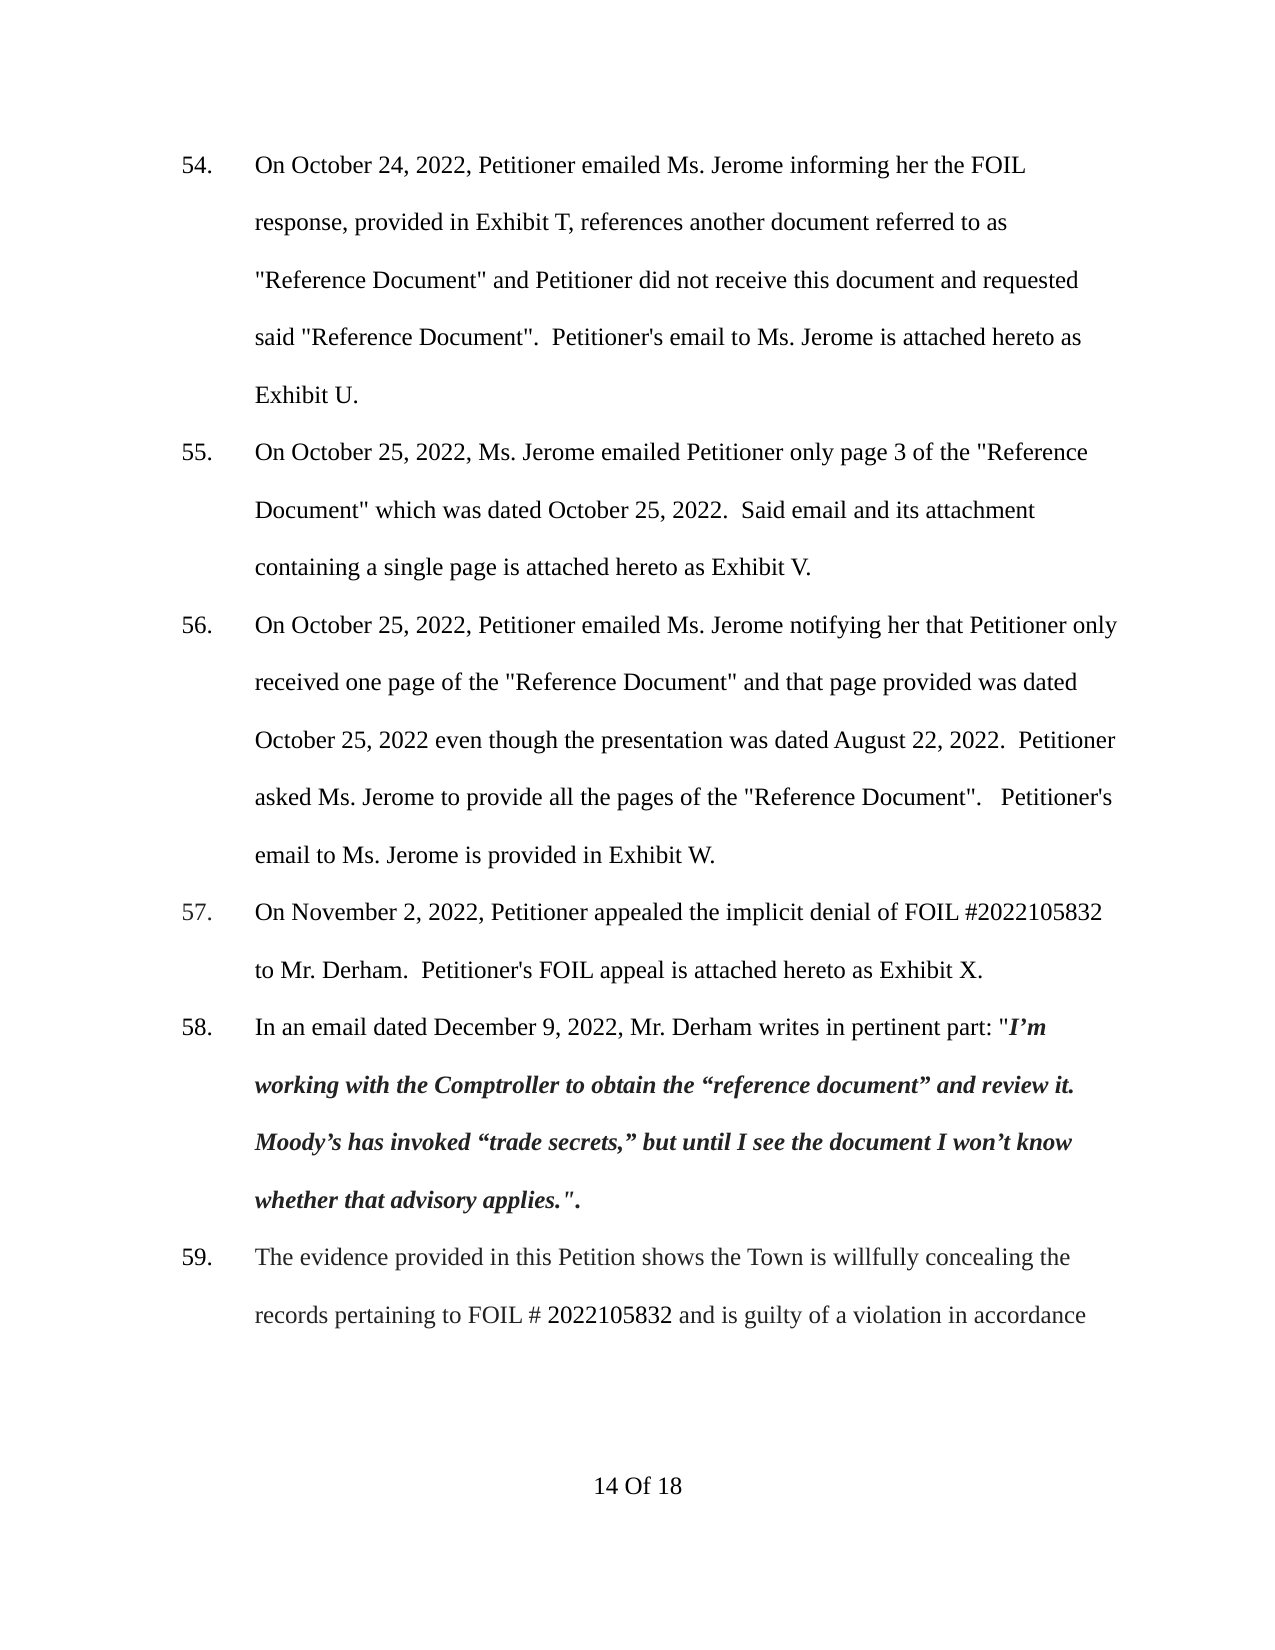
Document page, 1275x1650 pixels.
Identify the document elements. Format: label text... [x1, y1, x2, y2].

list The evidence provided in this Petition shows the Town is willfully concealing the records pertaining to FOIL # 2022105832 and is guilty of a violation in accordance [181, 1242, 1125, 1329]
list In an email dated December 9, 2022, Mr. Derham writes in pertinent part: "I’m working with the Comptroller to obtain the “reference document” and review it. Moody’s has invoked “trade secrets,” but until I see the document I won’t know whether that advisory applies.". [181, 1012, 1125, 1214]
list On November 2, 2022, Petitioner appealed the implicit denial of FOIL #2022105832 to Mr. Derham. Petitioner's FOIL appeal is attached hereto as Exhibit X. [181, 897, 1125, 984]
list On October 25, 2022, Petitioner emailed Ms. Jerome notifying her that Petitioner only received one page of the "Reference Document" and that page provided was dated October 25, 2022 even though the presentation was dated August 22, 2022. Petitioner asked Ms. Jerome to provide all the pages of the "Reference Document". Petitioner's email to Ms. Jerome is provided in Exhibit W. [181, 610, 1125, 869]
list On October 25, 2022, Ms. Jerome emailed Petitioner only page 3 of the "Reference Document" which was dated October 25, 2022. Said email and its attachment containing a single page is attached hereto as Exhibit V. [181, 437, 1125, 581]
list On October 24, 2022, Petitioner emailed Ms. Jerome informing her the FOIL response, provided in Exhibit T, references another document referred to as "Reference Document" and Petitioner did not receive this document and requested said "Reference Document". Petitioner's email to Ms. Jerome is attached hereto as Exhibit U. [181, 150, 1125, 409]
